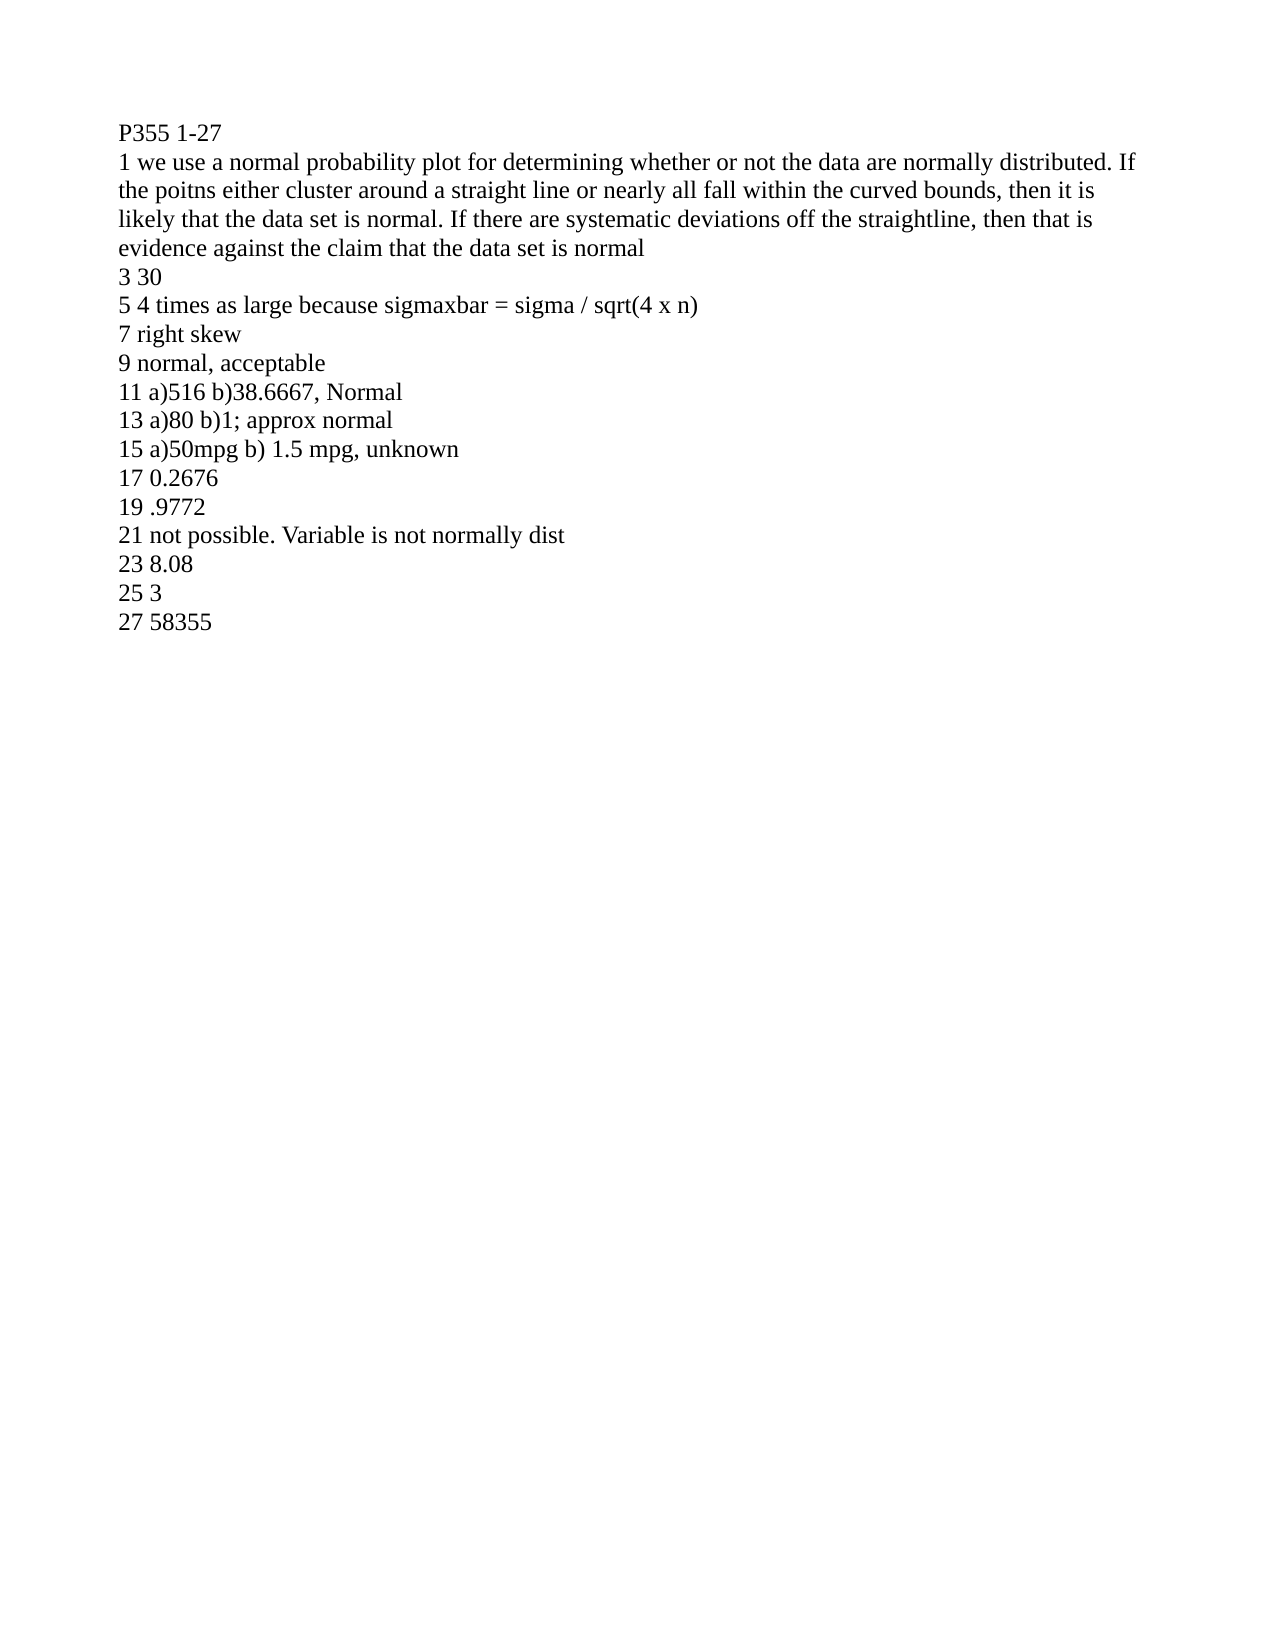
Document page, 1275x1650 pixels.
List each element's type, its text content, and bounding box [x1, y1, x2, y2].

text 25 3 [118, 578, 1157, 607]
text 15 a)50mpg b) 1.5 mpg, unknown [118, 434, 1157, 463]
text 17 0.2676 [118, 463, 1157, 492]
text 27 58355 [118, 607, 1157, 636]
text 7 right skew [118, 319, 1157, 348]
text 5 4 times as large because sigmaxbar = sigma / sqrt(4 x n) [118, 291, 1157, 319]
text 13 a)80 b)1; approx normal [118, 406, 1157, 434]
text 21 not possible. Variable is not normally dist [118, 521, 1157, 549]
text P355 1-27 [118, 118, 1157, 147]
text 11 a)516 b)38.6667, Normal [118, 377, 1157, 406]
text 9 normal, acceptable [118, 348, 1157, 377]
text 1 we use a normal probability plot for determining whether or not the data are normally distributed. If the poitns either cluster around a straight line or nearly all fall within the curved bounds, then it is likely that the data set is normal. If there are systematic deviations off the straightline, then that is evidence against the claim that the data set is normal [118, 147, 1157, 262]
text 23 8.08 [118, 549, 1157, 578]
text 19 .9772 [118, 492, 1157, 521]
text 3 30 [118, 262, 1157, 291]
